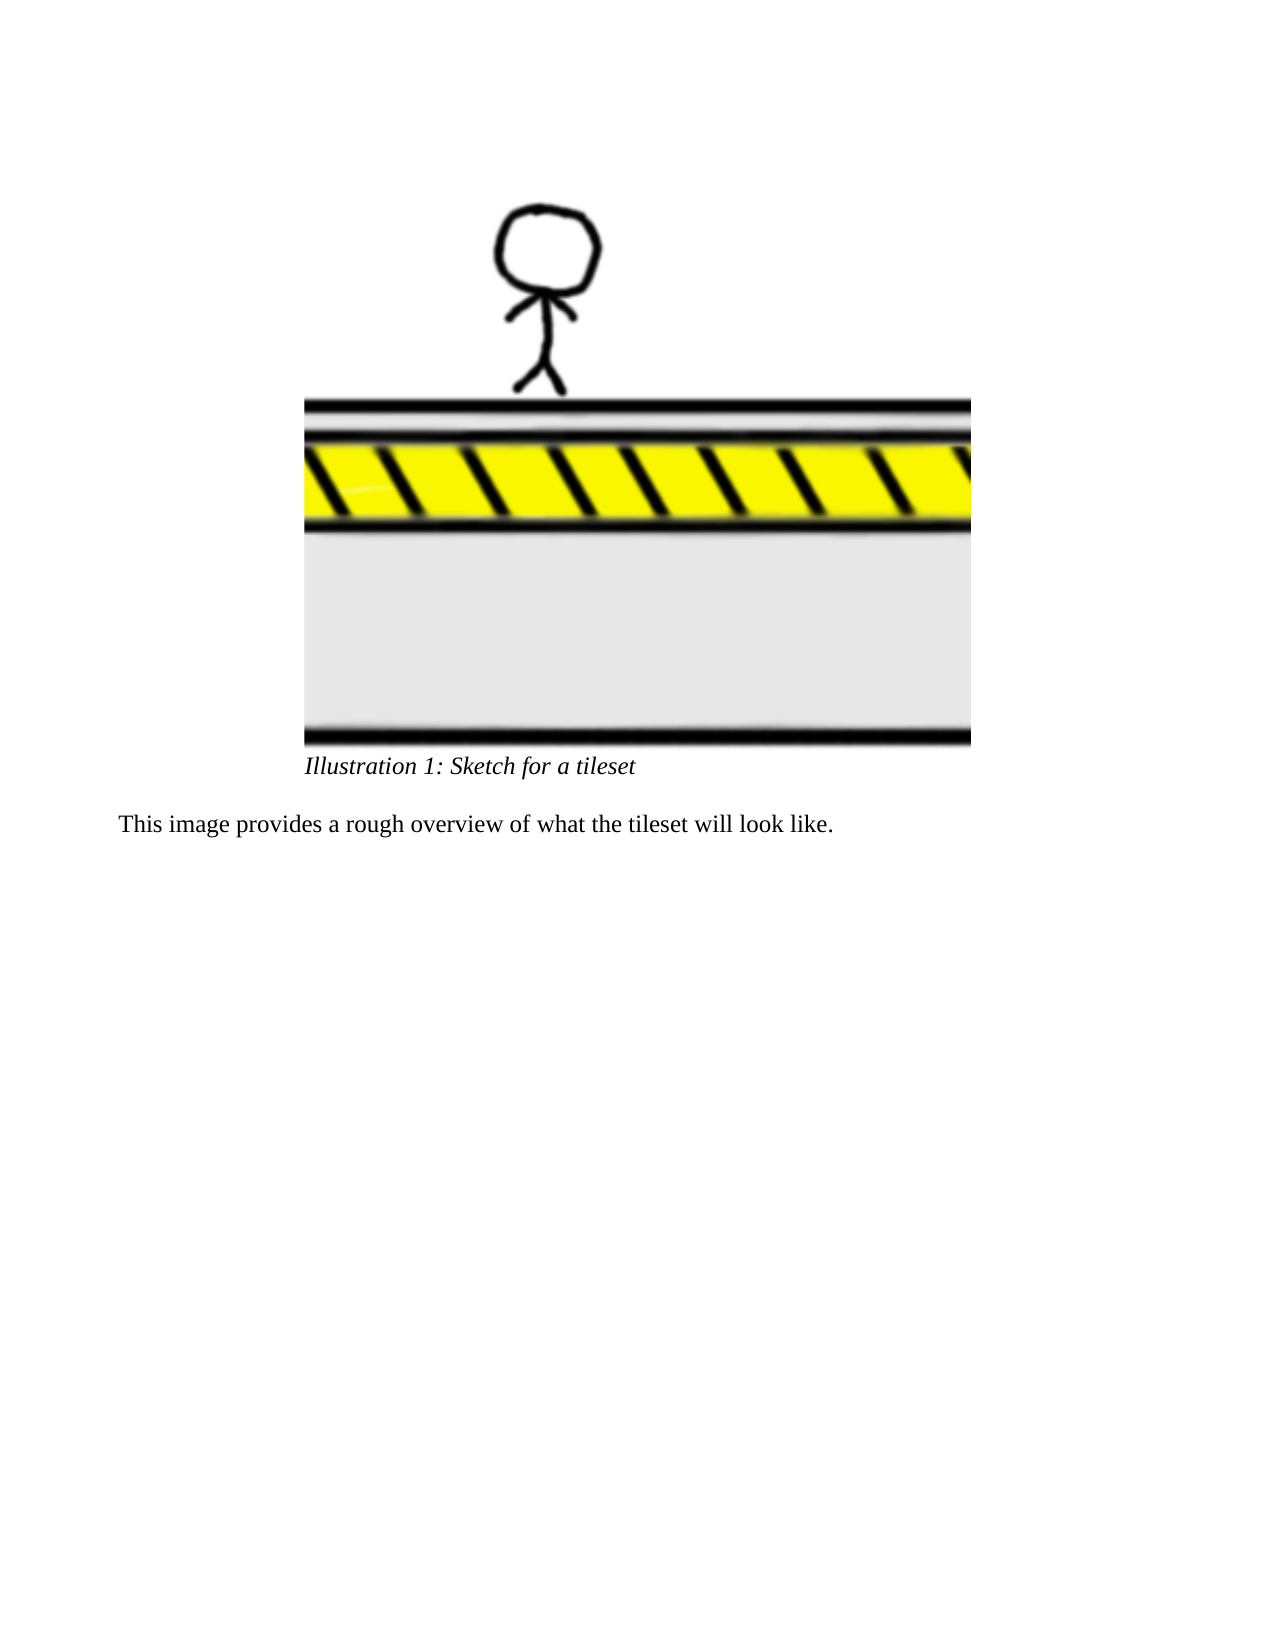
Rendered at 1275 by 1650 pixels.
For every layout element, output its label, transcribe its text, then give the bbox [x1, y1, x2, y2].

text Illustration 1: Sketch for a tileset [304, 752, 971, 780]
text This image provides a rough overview of what the tileset will look like. [118, 809, 1157, 838]
picture [304, 130, 971, 752]
